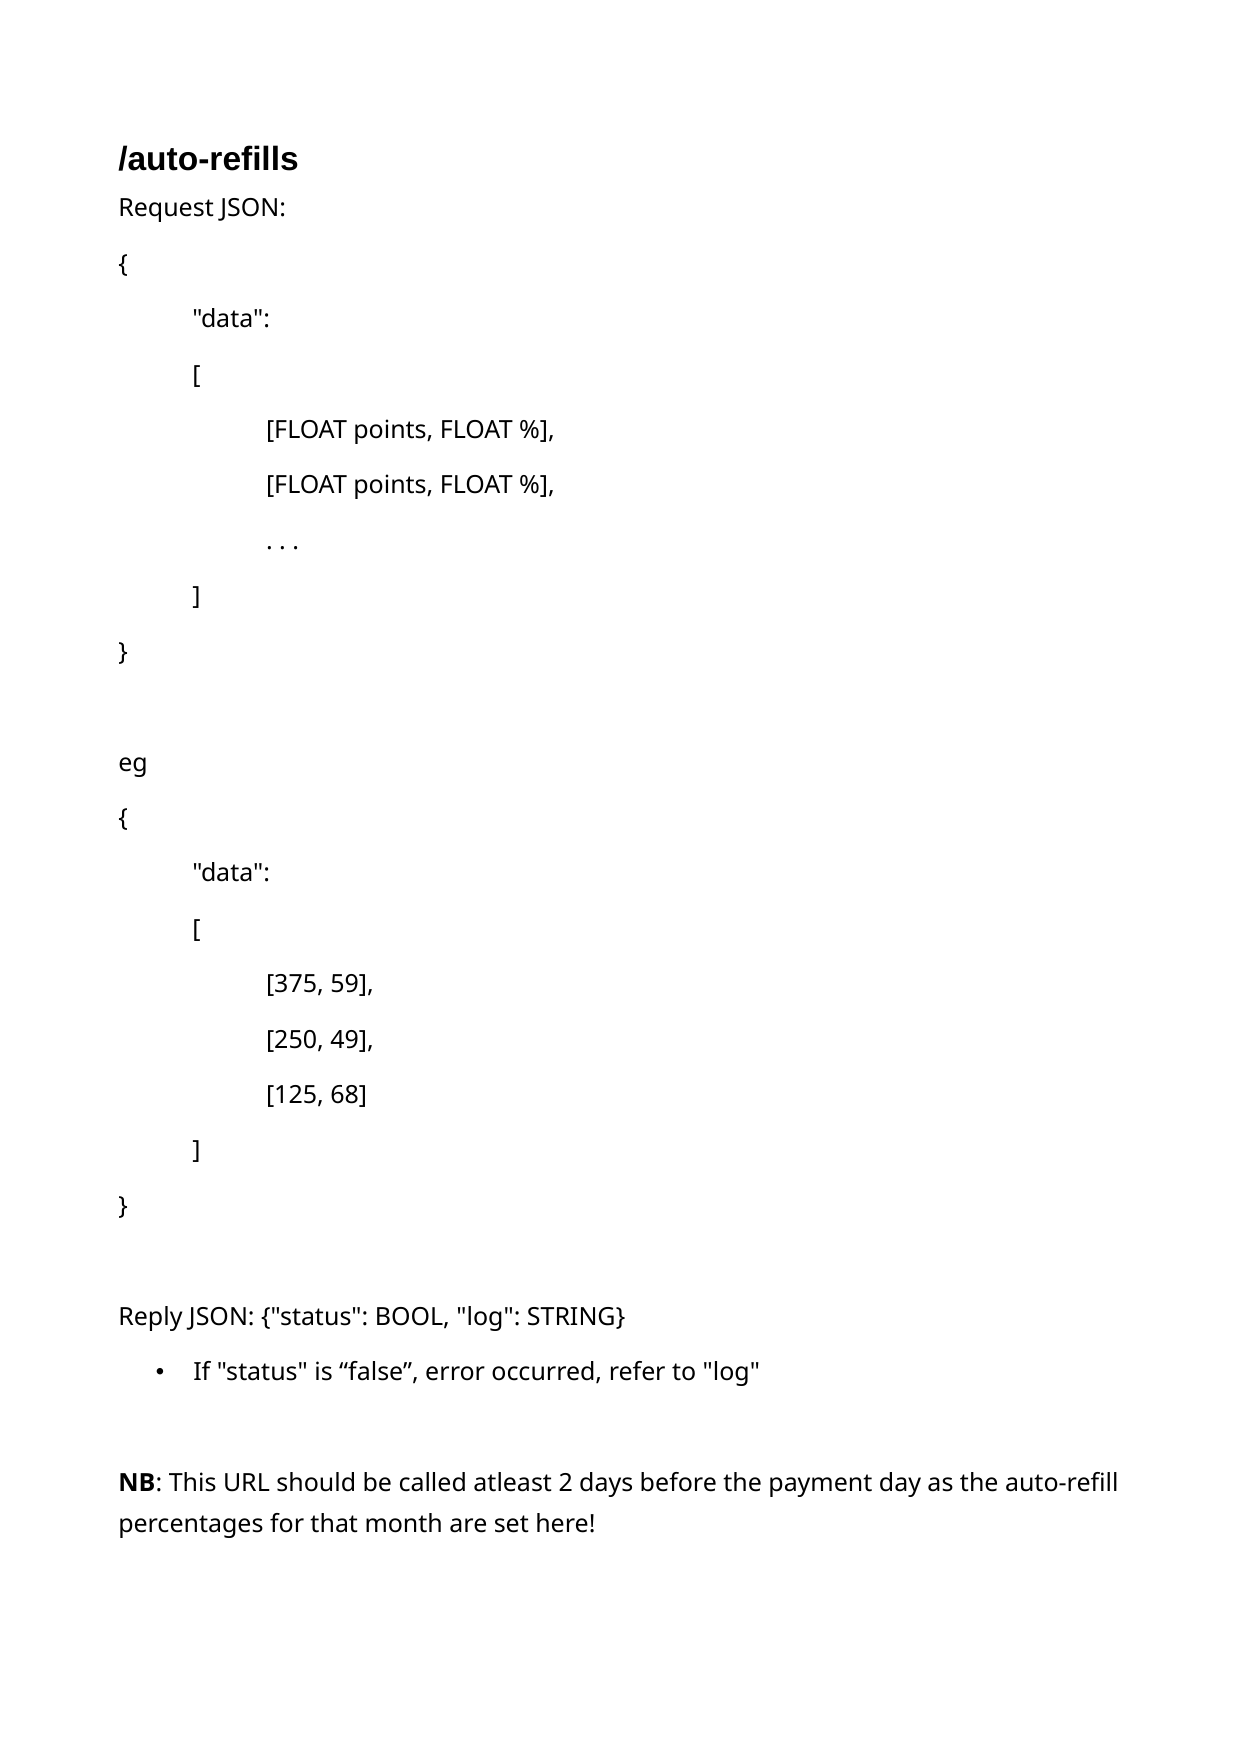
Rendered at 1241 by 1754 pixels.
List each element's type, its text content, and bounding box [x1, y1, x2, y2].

text [125, 68] [118, 1077, 1122, 1111]
text [ [118, 911, 1122, 944]
text [FLOAT points, FLOAT %], [118, 412, 1122, 446]
text [375, 59], [118, 966, 1122, 1000]
text "data": [118, 855, 1122, 889]
text [FLOAT points, FLOAT %], [118, 467, 1122, 501]
text "data": [118, 301, 1122, 335]
text ] [118, 578, 1122, 612]
text [250, 49], [118, 1021, 1122, 1055]
text { [118, 246, 1122, 279]
subtitle /auto-refills [118, 139, 1122, 178]
text } [118, 1188, 1122, 1222]
text [ [118, 356, 1122, 390]
text Reply JSON: {"status": BOOL, "log": STRING} [118, 1298, 1122, 1332]
text eg [118, 744, 1122, 778]
text } [118, 633, 1122, 667]
text . . . [118, 523, 1122, 557]
text ] [118, 1132, 1122, 1166]
text { [118, 800, 1122, 834]
list If "status" is “false”, error occurred, refer to "log" [156, 1354, 1122, 1388]
text NB: This URL should be called atleast 2 days before the payment day as the auto-refill percentages for that month are set here! [118, 1465, 1122, 1539]
text Request JSON: [118, 190, 1122, 224]
